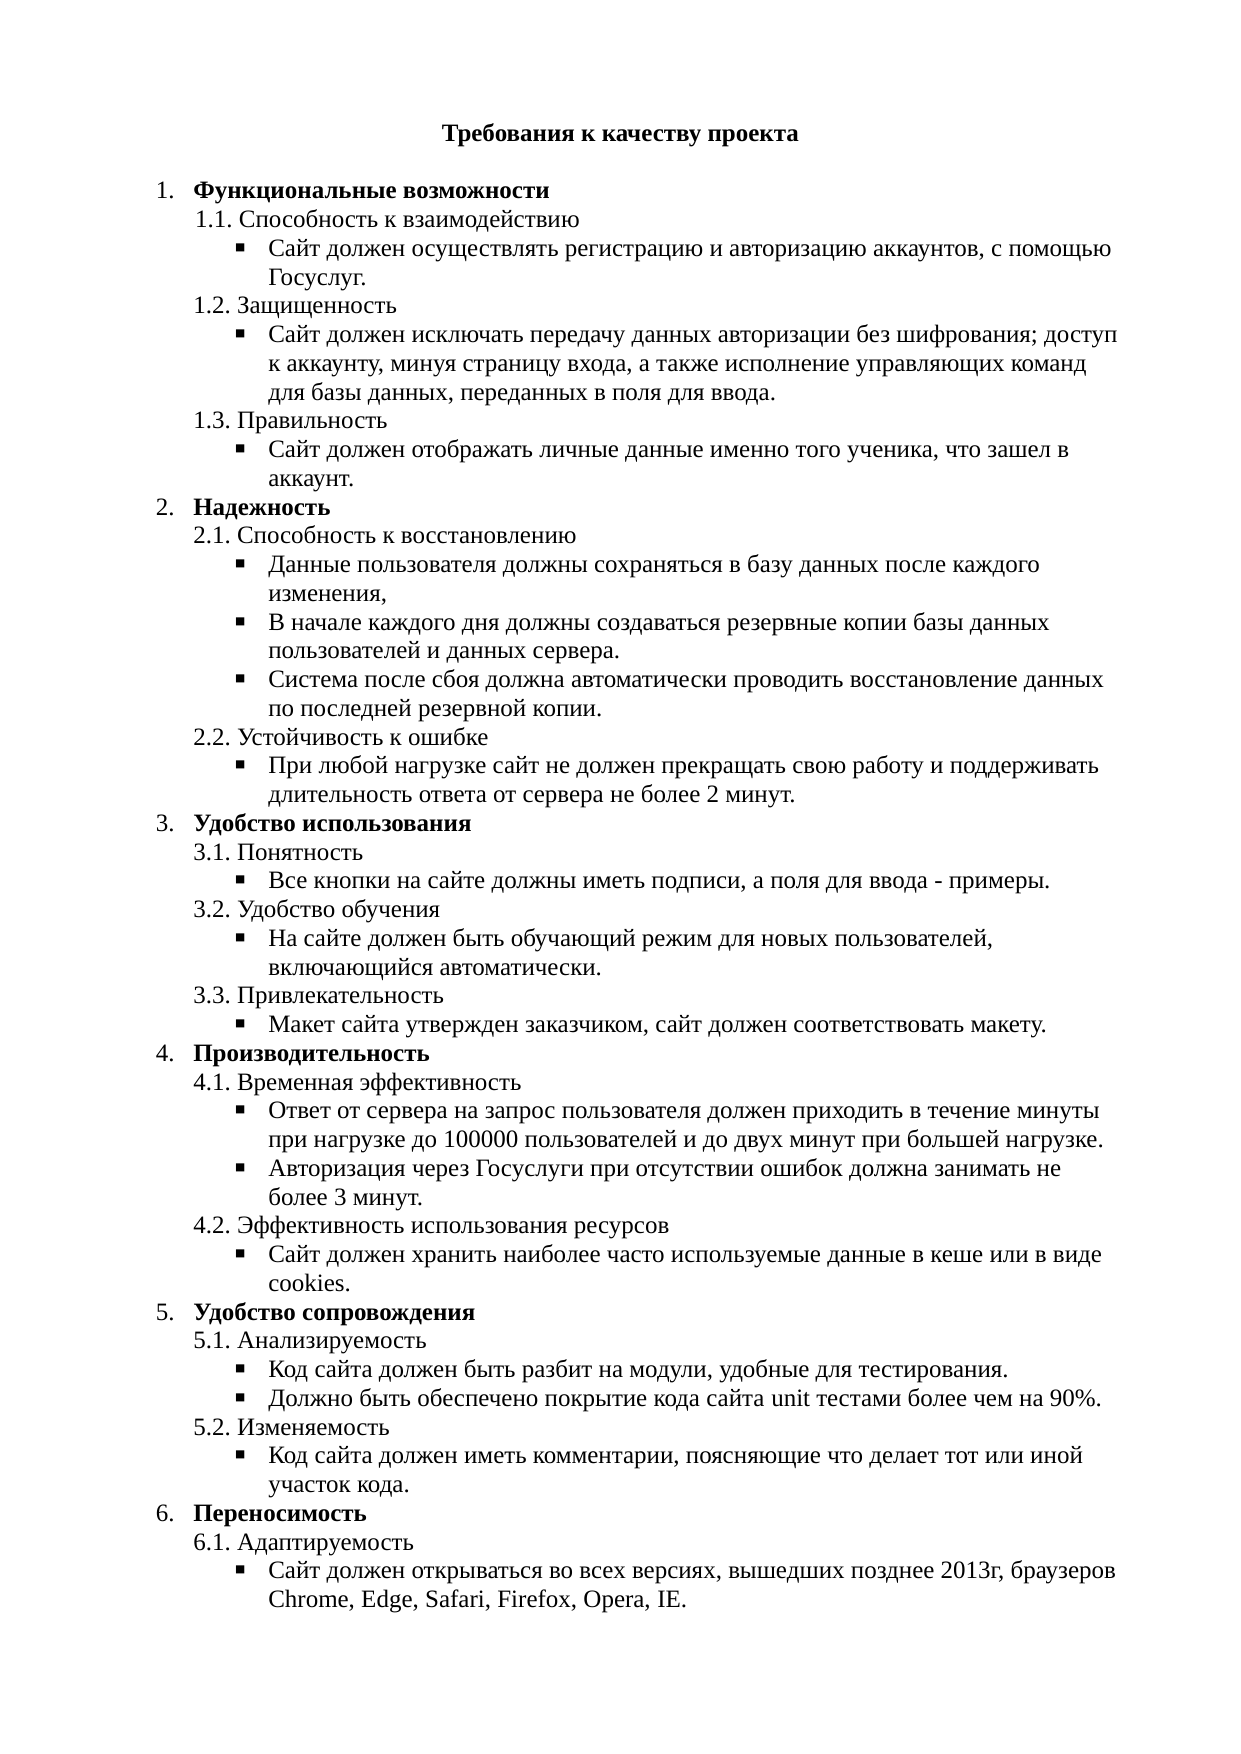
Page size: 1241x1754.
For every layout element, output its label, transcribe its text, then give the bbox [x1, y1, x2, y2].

list Способность к восстановлению [193, 521, 1122, 549]
list Защищенность [193, 291, 1122, 319]
list Должно быть обеспечено покрытие кода сайта unit тестами более чем на 90%. [231, 1383, 1122, 1412]
list Макет сайта утвержден заказчиком, сайт должен соответствовать макету. [231, 1009, 1122, 1038]
list Сайт должен исключать передачу данных авторизации без шифрования; доступ к аккаунту, минуя страницу входа, а также исполнение управляющих команд для базы данных, переданных в поля для ввода. [231, 319, 1122, 406]
list Функциональные возможности [156, 176, 1122, 204]
list Изменяемость [193, 1412, 1122, 1441]
list Код сайта должен быть разбит на модули, удобные для тестирования. [231, 1354, 1122, 1383]
list Понятность [193, 837, 1122, 866]
list Адаптируемость [193, 1527, 1122, 1556]
list В начале каждого дня должны создаваться резервные копии базы данных пользователей и данных сервера. [231, 607, 1122, 664]
list Анализируемость [193, 1326, 1122, 1354]
list Временная эффективность [193, 1067, 1122, 1096]
list Ответ от сервера на запрос пользователя должен приходить в течение минуты при нагрузке до 100000 пользователей и до двух минут при большей нагрузке. [231, 1096, 1122, 1153]
list Авторизация через Госуслуги при отсутствии ошибок должна занимать не более 3 минут. [231, 1153, 1122, 1211]
list При любой нагрузке сайт не должен прекращать свою работу и поддерживать длительность ответа от сервера не более 2 минут. [231, 751, 1122, 808]
list Устойчивость к ошибке [193, 722, 1122, 751]
list Сайт должен отображать личные данные именно того ученика, что зашел в аккаунт. [231, 434, 1122, 492]
list Сайт должен осуществлять регистрацию и авторизацию аккаунтов, с помощью Госуслуг. [231, 233, 1122, 291]
list Правильность [193, 406, 1122, 434]
list Эффективность использования ресурсов [193, 1211, 1122, 1239]
list Сайт должен хранить наиболее часто используемые данные в кеше или в виде cookies. [231, 1239, 1122, 1297]
list На сайте должен быть обучающий режим для новых пользователей, включающийся автоматически. [231, 923, 1122, 981]
list Удобство сопровождения [156, 1297, 1122, 1326]
list Система после сбоя должна автоматически проводить восстановление данных по последней резервной копии. [231, 664, 1122, 722]
list Все кнопки на сайте должны иметь подписи, а поля для ввода - примеры. [231, 866, 1122, 894]
list Данные пользователя должны сохраняться в базу данных после каждого изменения, [231, 549, 1122, 607]
list Код сайта должен иметь комментарии, поясняющие что делает тот или иной участок кода. [231, 1441, 1122, 1498]
list Производительность [156, 1038, 1122, 1067]
list Удобство использования [156, 808, 1122, 837]
text Требования к качеству проекта [118, 118, 1122, 147]
list Привлекательность [193, 981, 1122, 1009]
list Удобство обучения [193, 894, 1122, 923]
list Переносимость [156, 1498, 1122, 1527]
list Надежность [156, 492, 1122, 521]
list Сайт должен открываться во всех версиях, вышедших позднее 2013г, браузеров Chrome, Edge, Safari, Firefox, Opera, IE. [231, 1556, 1122, 1613]
list Способность к взаимодействию [195, 204, 1122, 233]
